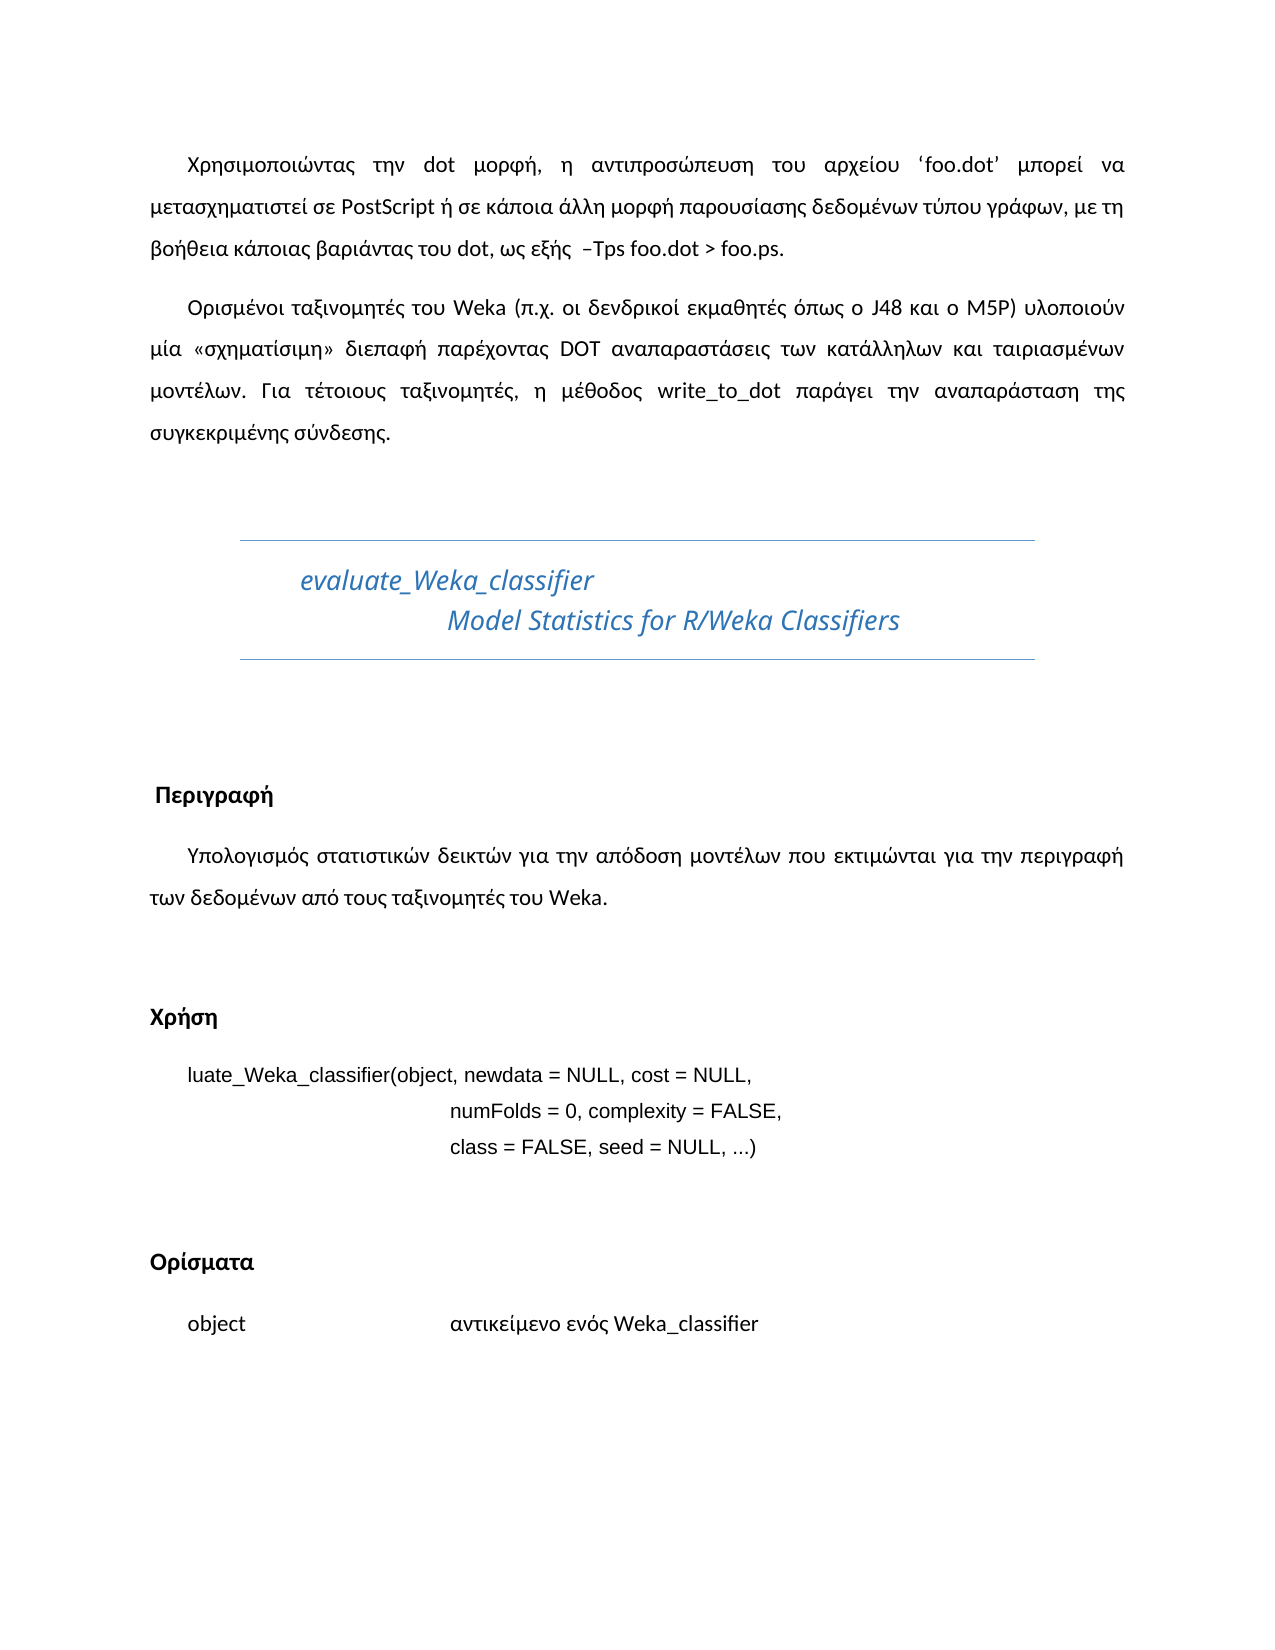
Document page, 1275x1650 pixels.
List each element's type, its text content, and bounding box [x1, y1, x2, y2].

text object αντικείμενο ενός Weka_classifier [150, 1309, 1125, 1337]
text luate_Weka_classifier(object, newdata = NULL, cost = NULL, [150, 1063, 1125, 1087]
text numFolds = 0, complexity = FALSE, [375, 1099, 1125, 1123]
text class = FALSE, seed = NULL, ...) [375, 1135, 1125, 1159]
text Περιγραφή [150, 779, 1125, 810]
text Χρησιμοποιώντας την dot μορφή, η αντιπροσώπευση του αρχείου ‘foo.dot’ μπορεί να μετασχηματιστεί σε PostScript ή σε κάποια άλλη μορφή παρουσίασης δεδομένων τύπου γράφων, με τη βοήθεια κάποιας βαριάντας του dot, ως εξής –Tps foo.dot > foo.ps. [150, 150, 1125, 262]
text Υπολογισμός στατιστικών δεικτών για την απόδοση μοντέλων που εκτιμώνται για την περιγραφή των δεδομένων από τους ταξινομητές του Weka. [150, 842, 1125, 912]
text Ορίσματα [150, 1246, 1125, 1277]
subtitle evaluate_Weka_classifier Model Statistics for R/Weka Classifiers [240, 541, 1035, 659]
text Χρήση [150, 1001, 1125, 1031]
text Ορισμένοι ταξινομητές του Weka (π.χ. οι δενδρικοί εκμαθητές όπως ο J48 και ο M5P) υλοποιούν μία «σχηματίσιμη» διεπαφή παρέχοντας DOT αναπαραστάσεις των κατάλληλων και ταιριασμένων μοντέλων. Για τέτοιους ταξινομητές, η μέθοδος write_to_dot παράγει την αναπαράσταση της συγκεκριμένης σύνδεσης. [150, 293, 1125, 447]
